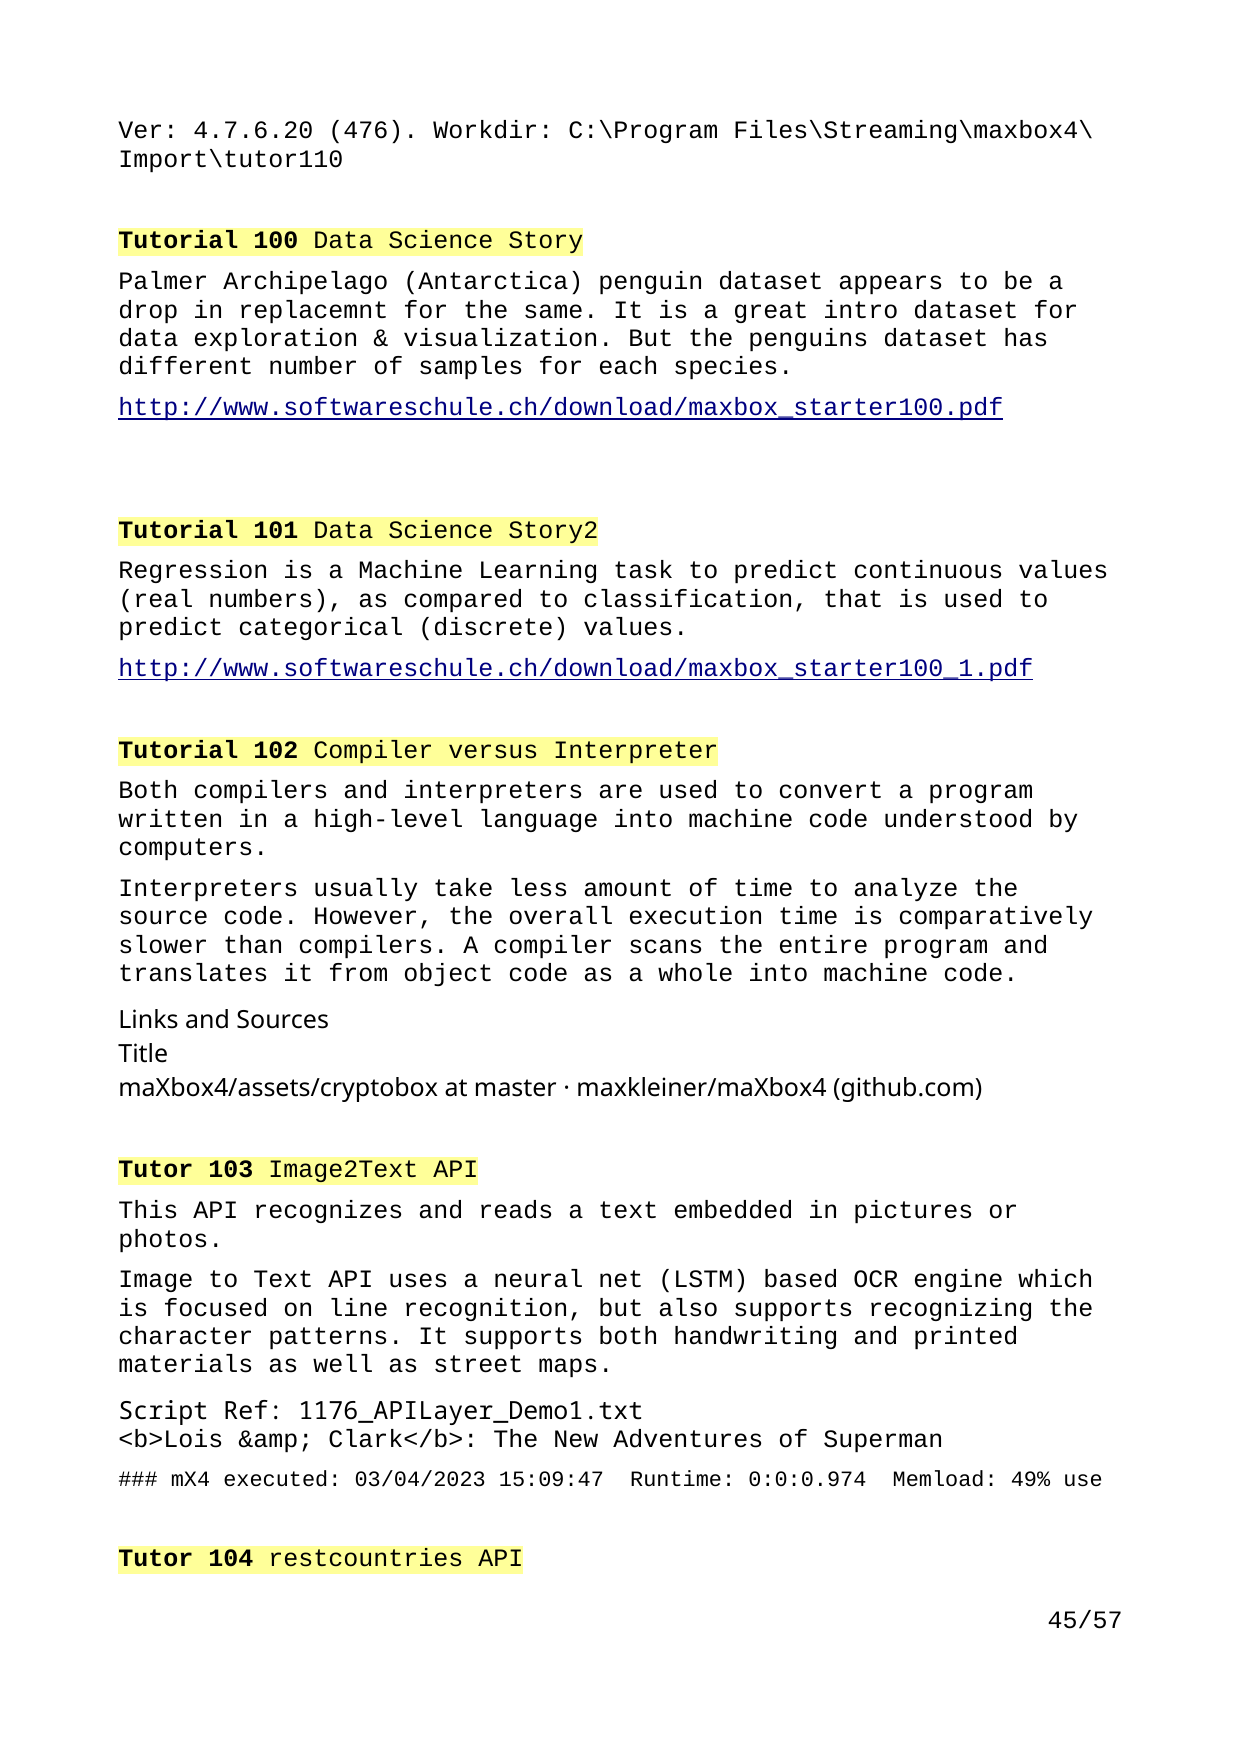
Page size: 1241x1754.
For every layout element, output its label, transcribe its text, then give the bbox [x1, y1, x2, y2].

text Both compilers and interpreters are used to convert a program written in a high-level language into machine code understood by computers. [118, 778, 1122, 863]
text ### mX4 executed: 03/04/2023 15:09:47 Runtime: 0:0:0.974 Memload: 49% use [118, 1468, 1122, 1492]
text Tutorial 102 Compiler versus Interpreter [118, 737, 1122, 766]
text Ver: 4.7.6.20 (476). Workdir: C:\Program Files\Streaming\maxbox4\Import\tutor110 [118, 118, 1122, 175]
text This API recognizes and reads a text embedded in pictures or photos. [118, 1198, 1122, 1254]
text Tutor 104 restcountries API [118, 1546, 1122, 1574]
text http://www.softwareschule.ch/download/maxbox_starter100_1.pdf [118, 656, 1122, 684]
text Links and Sources Title maXbox4/assets/cryptobox at master · maxkleiner/maXbox4 (github.com) [118, 1001, 1122, 1104]
text Image to Text API uses a neural net (LSTM) based OCR engine which is focused on line recognition, but also supports recognizing the character patterns. It supports both handwriting and printed materials as well as street maps. [118, 1267, 1122, 1380]
text Palmer Archipelago (Antarctica) penguin dataset appears to be a drop in replacemnt for the same. It is a great intro dataset for data exploration & visualization. But the penguins dataset has different number of samples for each species. [118, 269, 1122, 382]
text Regression is a Machine Learning task to predict continuous values (real numbers), as compared to classification, that is used to predict categorical (discrete) values. [118, 558, 1122, 643]
text Script Ref: 1176_APILayer_Demo1.txt [118, 1393, 1122, 1427]
text Tutorial 100 Data Science Story [118, 228, 1122, 256]
text Interpreters usually take less amount of time to analyze the source code. However, the overall execution time is comparatively slower than compilers. A compiler scans the entire program and translates it from object code as a whole into machine code. [118, 876, 1122, 989]
text http://www.softwareschule.ch/download/maxbox_starter100.pdf [118, 395, 1122, 423]
text <b>Lois &amp; Clark</b>: The New Adventures of Superman [118, 1427, 1122, 1455]
text Tutor 103 Image2Text API [118, 1157, 1122, 1185]
text Tutorial 101 Data Science Story2 [118, 517, 1122, 546]
